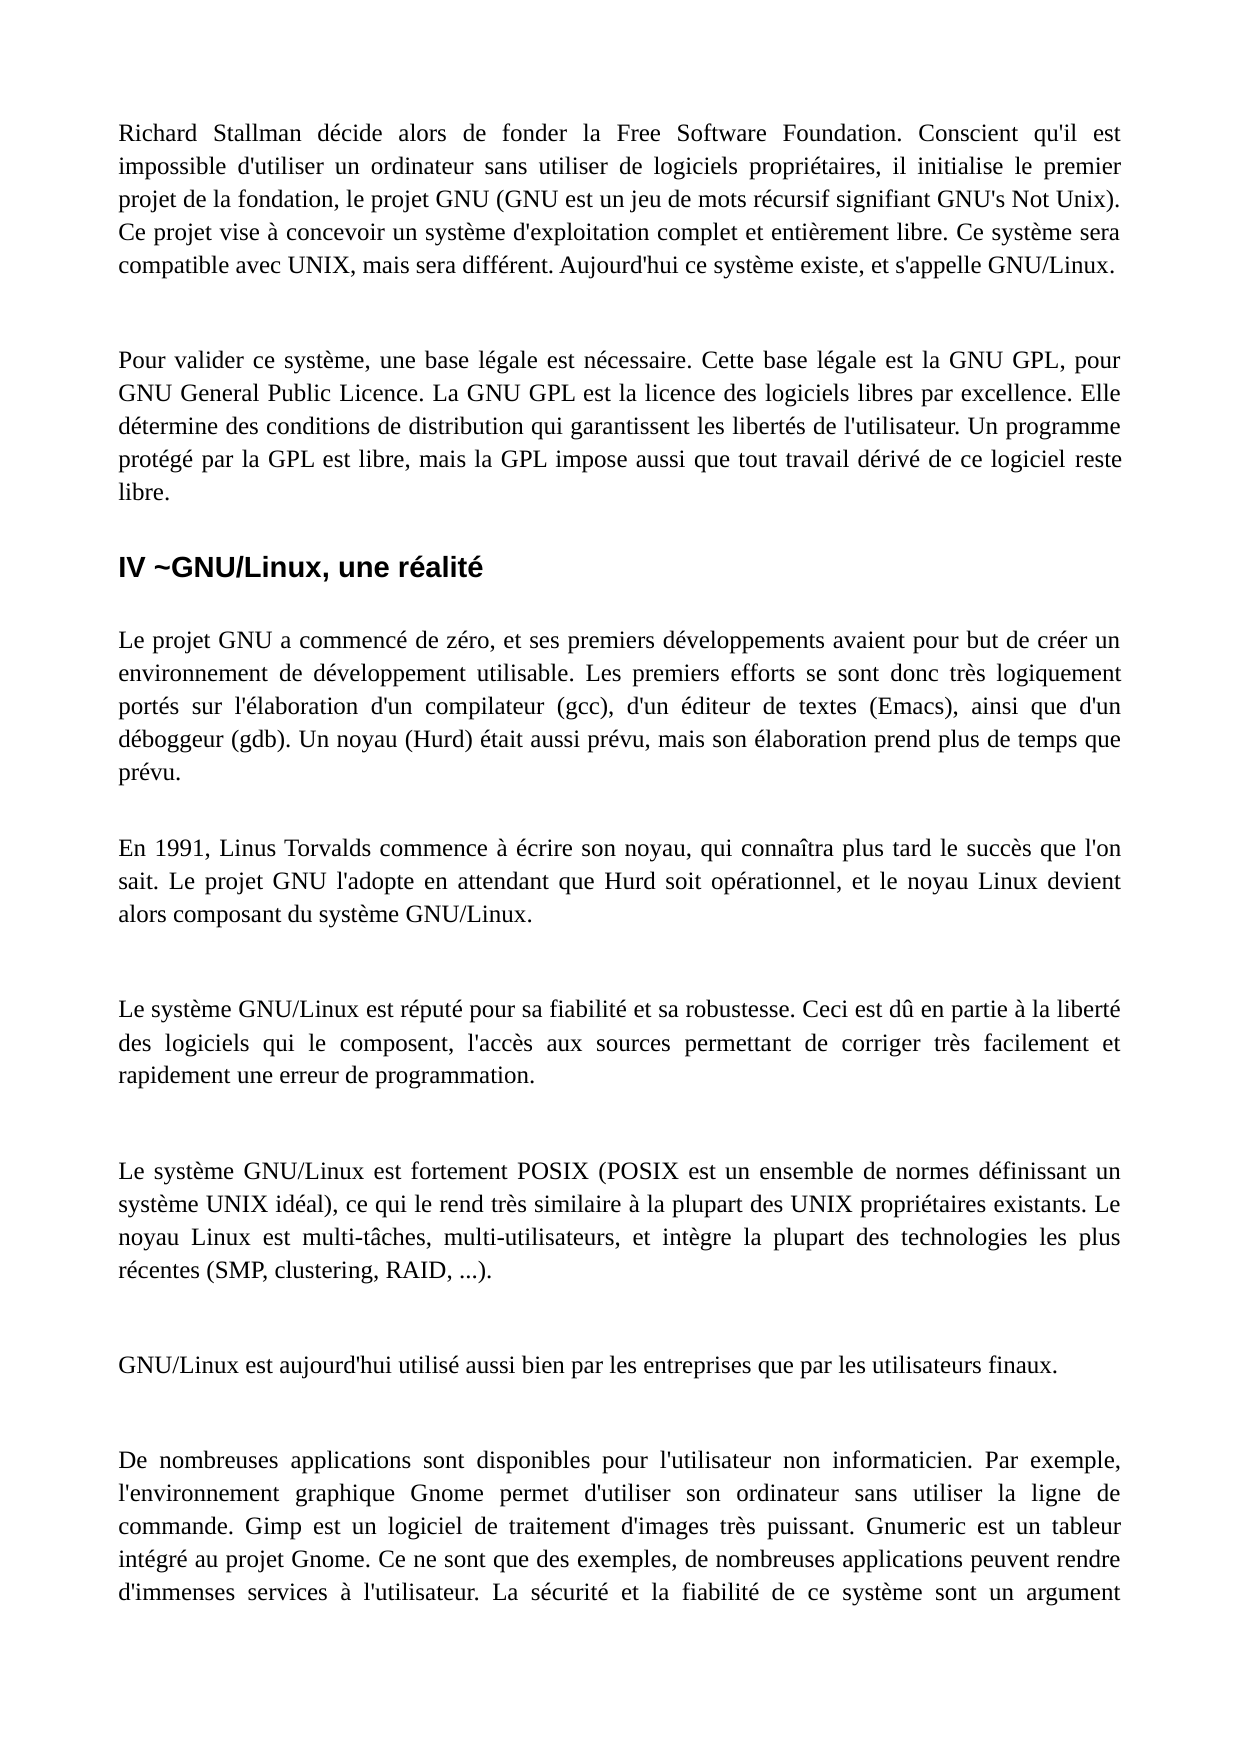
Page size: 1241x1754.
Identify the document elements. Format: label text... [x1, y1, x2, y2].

text De nombreuses applications sont disponibles pour l'utilisateur non informaticien. Par exemple, l'environnement graphique Gnome permet d'utiliser son ordinateur sans utiliser la ligne de commande. Gimp est un logiciel de traitement d'images très puissant. Gnumeric est un tableur intégré au projet Gnome. Ce ne sont que des exemples, de nombreuses applications peuvent rendre d'immenses services à l'utilisateur. La sécurité et la fiabilité de ce système sont un argument [118, 1445, 1122, 1606]
text Le système GNU/Linux est fortement POSIX (POSIX est un ensemble de normes définissant un système UNIX idéal), ce qui le rend très similaire à la plupart des UNIX propriétaires existants. Le noyau Linux est multi-tâches, multi-utilisateurs, et intègre la plupart des technologies les plus récentes (SMP, clustering, RAID, ...). [118, 1156, 1122, 1284]
text En 1991, Linus Torvalds commence à écrire son noyau, qui connaîtra plus tard le succès que l'on sait. Le projet GNU l'adopte en attendant que Hurd soit opérationnel, et le noyau Linux devient alors composant du système GNU/Linux. [118, 833, 1122, 928]
text GNU/Linux est aujourd'hui utilisé aussi bien par les entreprises que par les utilisateurs finaux. [118, 1350, 1122, 1379]
text Pour valider ce système, une base légale est nécessaire. Cette base légale est la GNU GPL, pour GNU General Public Licence. La GNU GPL est la licence des logiciels libres par excellence. Elle détermine des conditions de distribution qui garantissent les libertés de l'utilisateur. Un programme protégé par la GPL est libre, mais la GPL impose aussi que tout travail dérivé de ce logiciel reste libre. [118, 345, 1122, 506]
text Richard Stallman décide alors de fonder la Free Software Foundation. Conscient qu'il est impossible d'utiliser un ordinateur sans utiliser de logiciels propriétaires, il initialise le premier projet de la fondation, le projet GNU (GNU est un jeu de mots récursif signifiant GNU's Not Unix). Ce projet vise à concevoir un système d'exploitation complet et entièrement libre. Ce système sera compatible avec UNIX, mais sera différent. Aujourd'hui ce système existe, et s'appelle GNU/Linux. [118, 118, 1122, 279]
text Le système GNU/Linux est réputé pour sa fiabilité et sa robustesse. Ceci est dû en partie à la liberté des logiciels qui le composent, l'accès aux sources permettant de corriger très facilement et rapidement une erreur de programmation. [118, 994, 1122, 1089]
text Le projet GNU a commencé de zéro, et ses premiers développements avaient pour but de créer un environnement de développement utilisable. Les premiers efforts se sont donc très logiquement portés sur l'élaboration d'un compilateur (gcc), d'un éditeur de textes (Emacs), ainsi que d'un déboggeur (gdb). Un noyau (Hurd) était aussi prévu, mais son élaboration prend plus de temps que prévu. [118, 625, 1122, 786]
subtitle GNU/Linux, une réalité [118, 550, 1122, 584]
